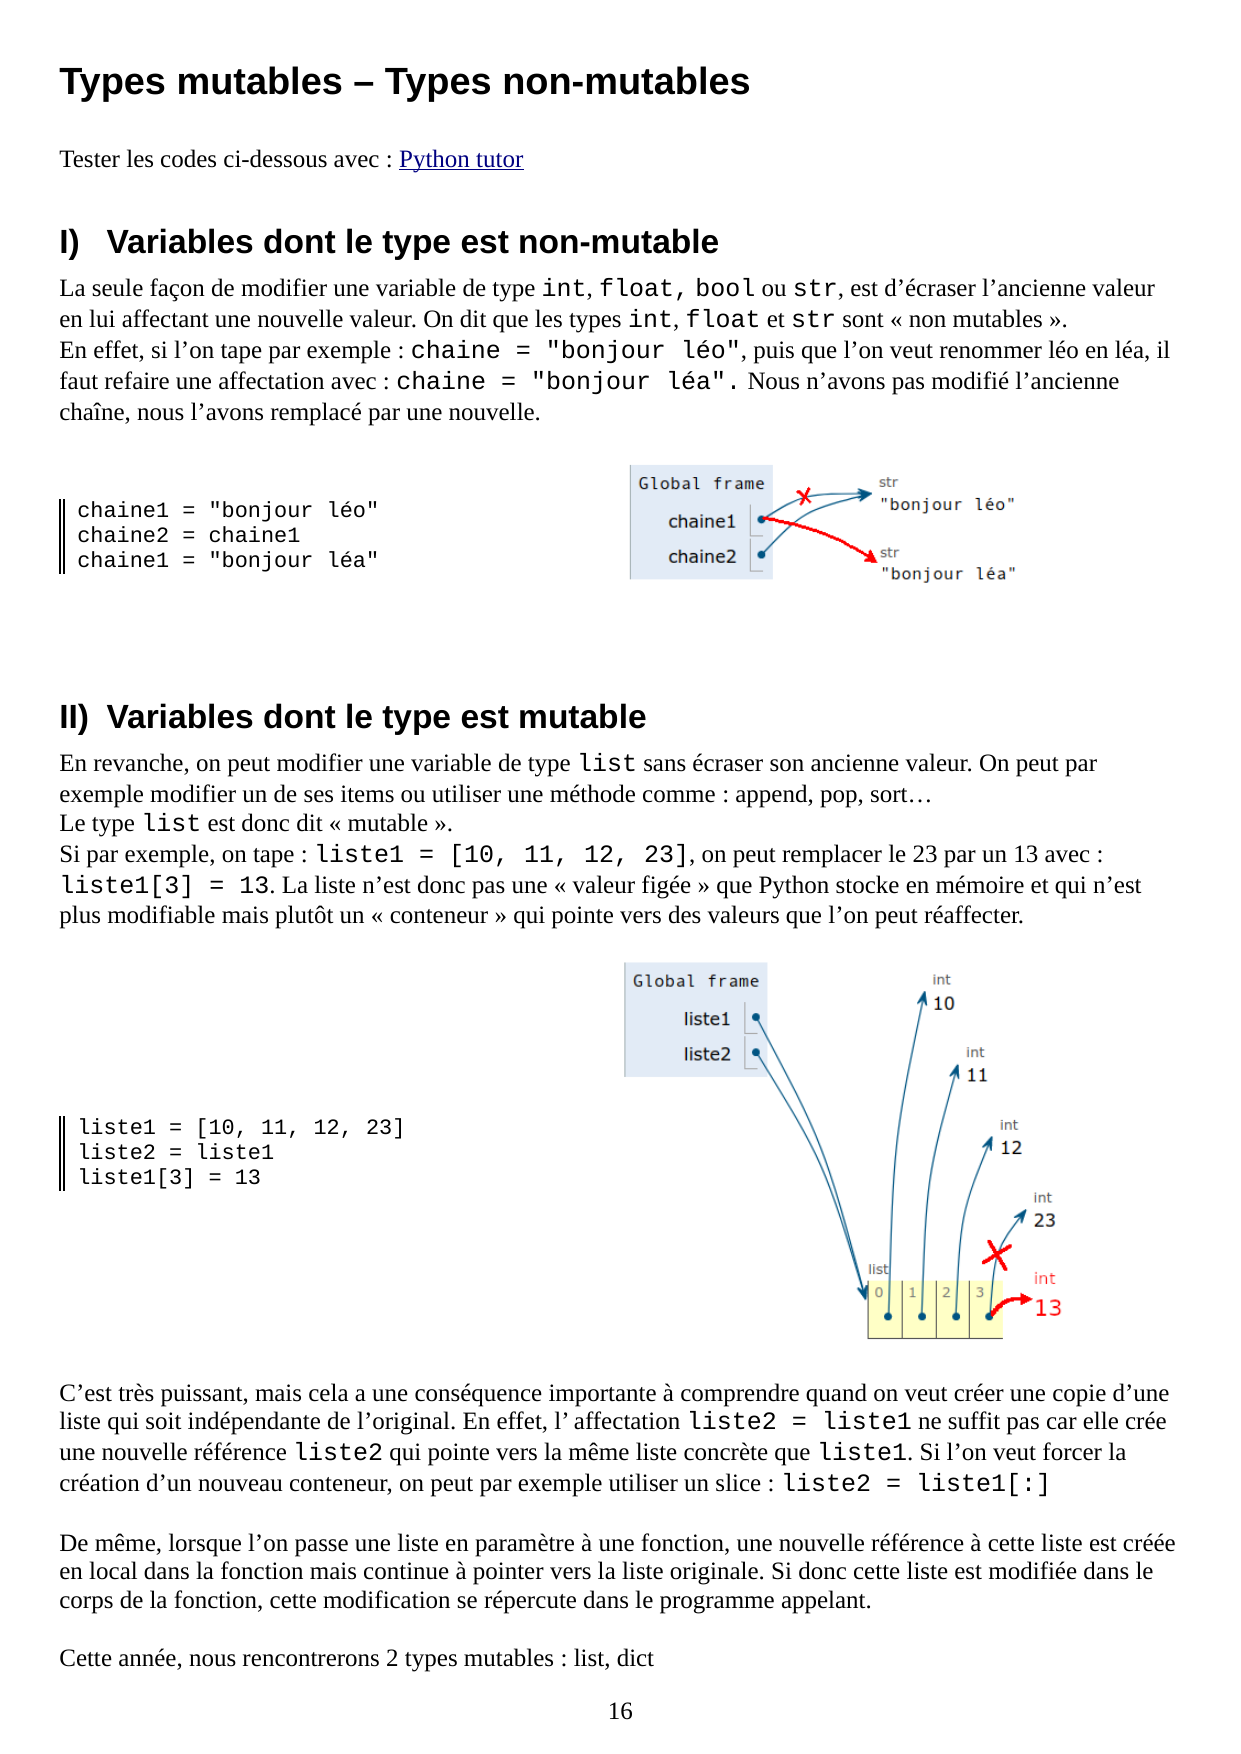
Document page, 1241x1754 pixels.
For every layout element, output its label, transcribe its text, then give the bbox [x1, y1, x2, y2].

text Cette année, nous rencontrerons 2 types mutables : list, dict [59, 1643, 1181, 1671]
picture [620, 454, 1036, 619]
subtitle Types mutables – Types non-mutables [59, 59, 1181, 103]
text De même, lorsque l’on passe une liste en paramètre à une fonction, une nouvelle référence à cette liste est créée en local dans la fonction mais continue à pointer vers la liste originale. Si donc cette liste est modifiée dans le corps de la fonction, cette modification se répercute dans le programme appelant. [59, 1528, 1181, 1614]
text Tester les codes ci-dessous avec : Python tutor [59, 144, 1181, 173]
table_header chaine1 = "bonjour léo" chaine2 = chaine1 chaine1 = "bonjour léa" [59, 454, 620, 619]
table_header liste1 = [10, 11, 12, 23] liste2 = liste1 liste1[3] = 13 [59, 958, 620, 1349]
text Si par exemple, on tape : liste1 = [10, 11, 12, 23], on peut remplacer le 23 par un 13 avec : liste1[3] = 13. La liste n’est donc pas une « valeur figée » que Python stocke en mémoire et qui n’est plus modifiable mais plutôt un « conteneur » qui pointe vers des valeurs que l’on peut réaffecter. [59, 839, 1181, 929]
text En effet, si l’on tape par exemple : chaine = "bonjour léo", puis que l’on veut renommer léo en léa, il faut refaire une affectation avec : chaine = "bonjour léa". Nous n’avons pas modifié l’ancienne chaîne, nous l’avons remplacé par une nouvelle. [59, 335, 1181, 425]
subtitle Variables dont le type est mutable [59, 697, 1181, 736]
picture [620, 958, 1079, 1349]
text C’est très puissant, mais cela a une conséquence importante à comprendre quand on veut créer une copie d’une liste qui soit indépendante de l’original. En effet, l’ affectation liste2 = liste1 ne suffit pas car elle crée une nouvelle référence liste2 qui pointe vers la même liste concrète que liste1. Si l’on veut forcer la création d’un nouveau conteneur, on peut par exemple utiliser un slice : liste2 = liste1[:] [59, 1378, 1181, 1499]
text En revanche, on peut modifier une variable de type list sans écraser son ancienne valeur. On peut par exemple modifier un de ses items ou utiliser une méthode comme : append, pop, sort… [59, 748, 1181, 808]
table_header [1036, 454, 1181, 619]
text Le type list est donc dit « mutable ». [59, 808, 1181, 839]
table_header [1079, 958, 1181, 1349]
subtitle Variables dont le type est non-mutable [59, 222, 1181, 261]
text La seule façon de modifier une variable de type int, float, bool ou str, est d’écraser l’ancienne valeur en lui affectant une nouvelle valeur. On dit que les types int, float et str sont « non mutables ». [59, 273, 1181, 335]
